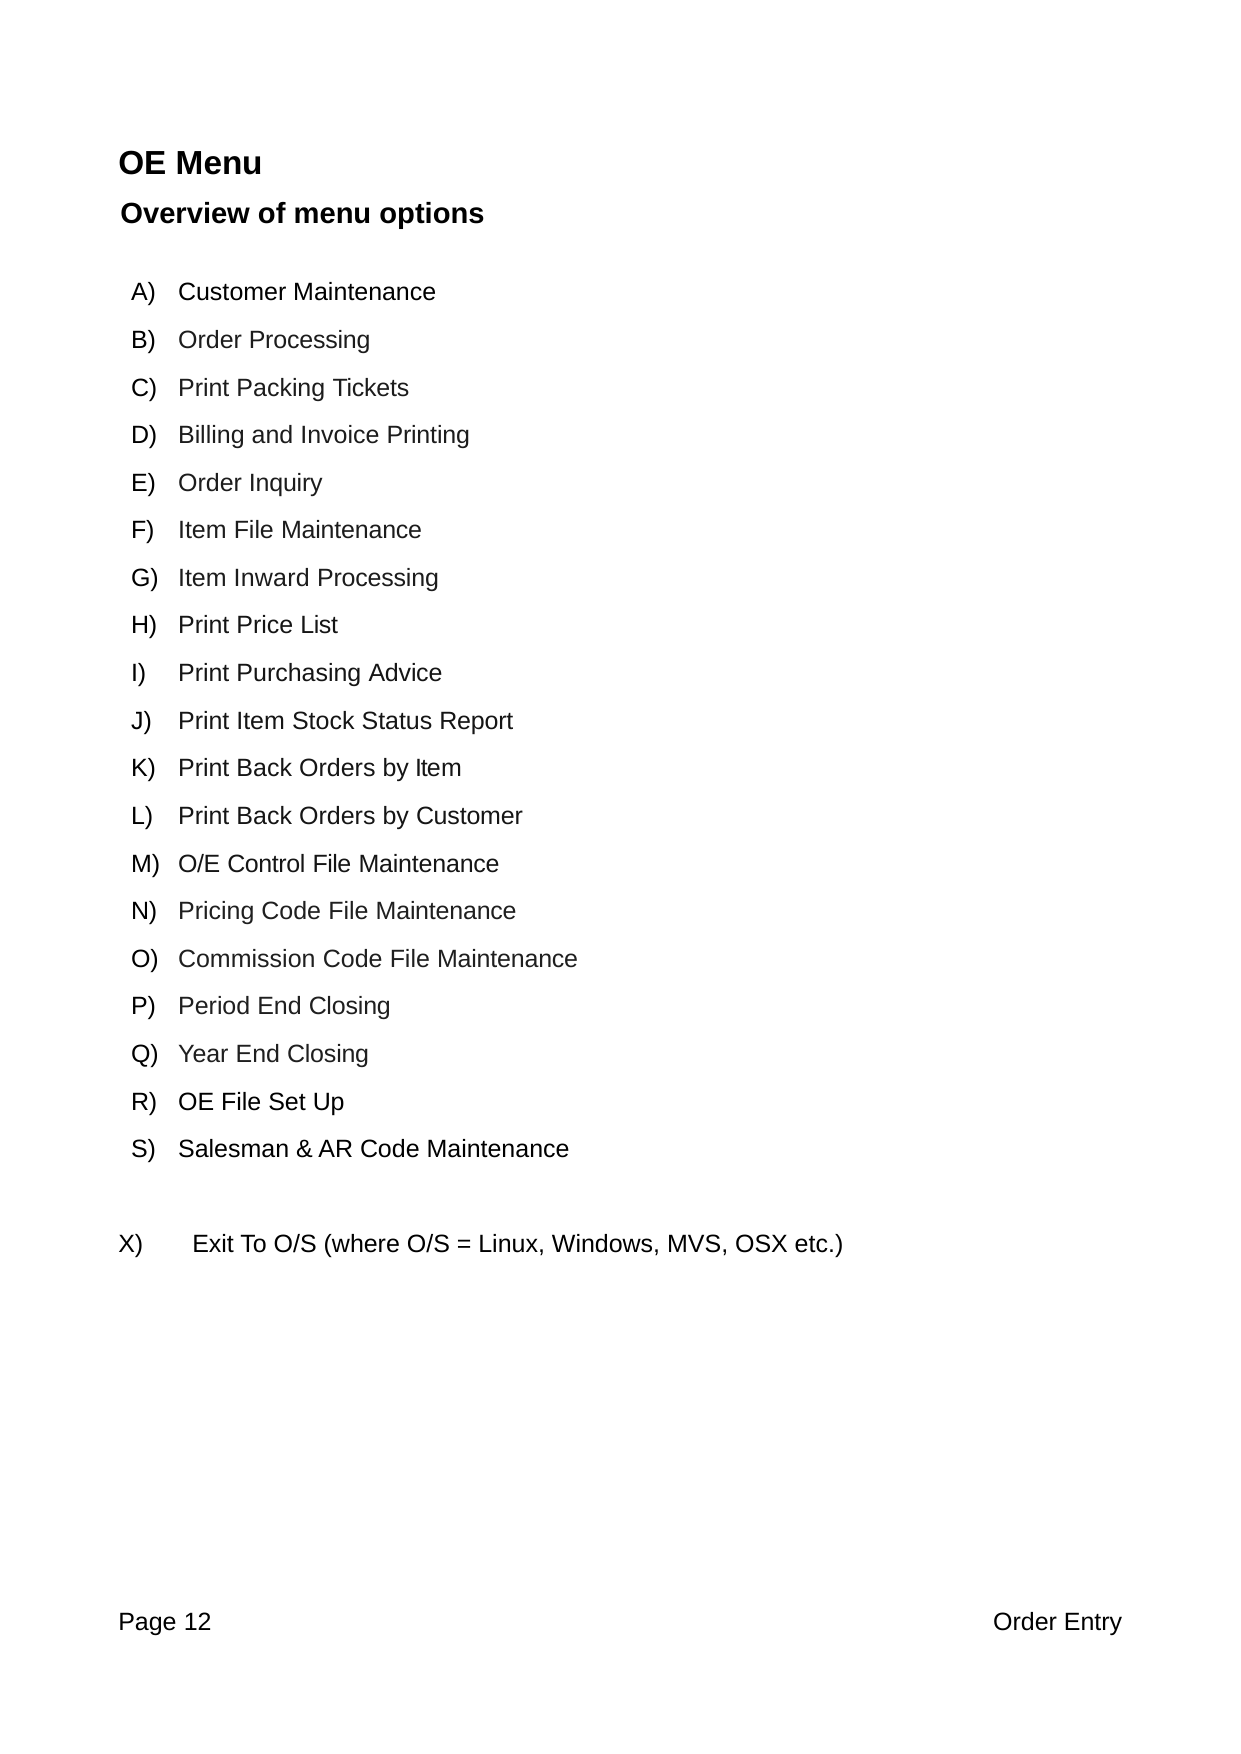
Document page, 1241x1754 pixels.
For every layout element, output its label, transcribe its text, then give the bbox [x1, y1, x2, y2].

list Salesman & AR Code Maintenance [131, 1134, 1122, 1163]
list Print Purchasing Advice [131, 658, 1122, 687]
list Item File Maintenance [131, 515, 1122, 544]
list Customer Maintenance [131, 277, 1122, 306]
list Print Back Orders by Item [131, 753, 1122, 782]
list OE File Set Up [131, 1087, 1122, 1115]
list Print Price List [131, 611, 1122, 639]
list Item Inward Processing [131, 563, 1122, 592]
subtitle Overview of menu options [120, 196, 1122, 230]
list Order Inquiry [131, 468, 1122, 496]
text X) Exit To O/S (where O/S = Linux, Windows, MVS, OSX etc.) [118, 1229, 1122, 1258]
list Pricing Code File Maintenance [131, 896, 1122, 925]
list Print Back Orders by Customer [131, 801, 1122, 830]
list Print Packing Tickets [131, 372, 1122, 401]
list Period End Closing [131, 991, 1122, 1020]
list Print Item Stock Status Report [131, 706, 1122, 734]
list O/E Control File Maintenance [131, 848, 1122, 877]
list Commission Code File Maintenance [131, 944, 1122, 972]
list Billing and Invoice Printing [131, 420, 1122, 449]
list Order Processing [131, 325, 1122, 354]
subtitle OE Menu [118, 143, 1122, 182]
list Year End Closing [131, 1039, 1122, 1068]
